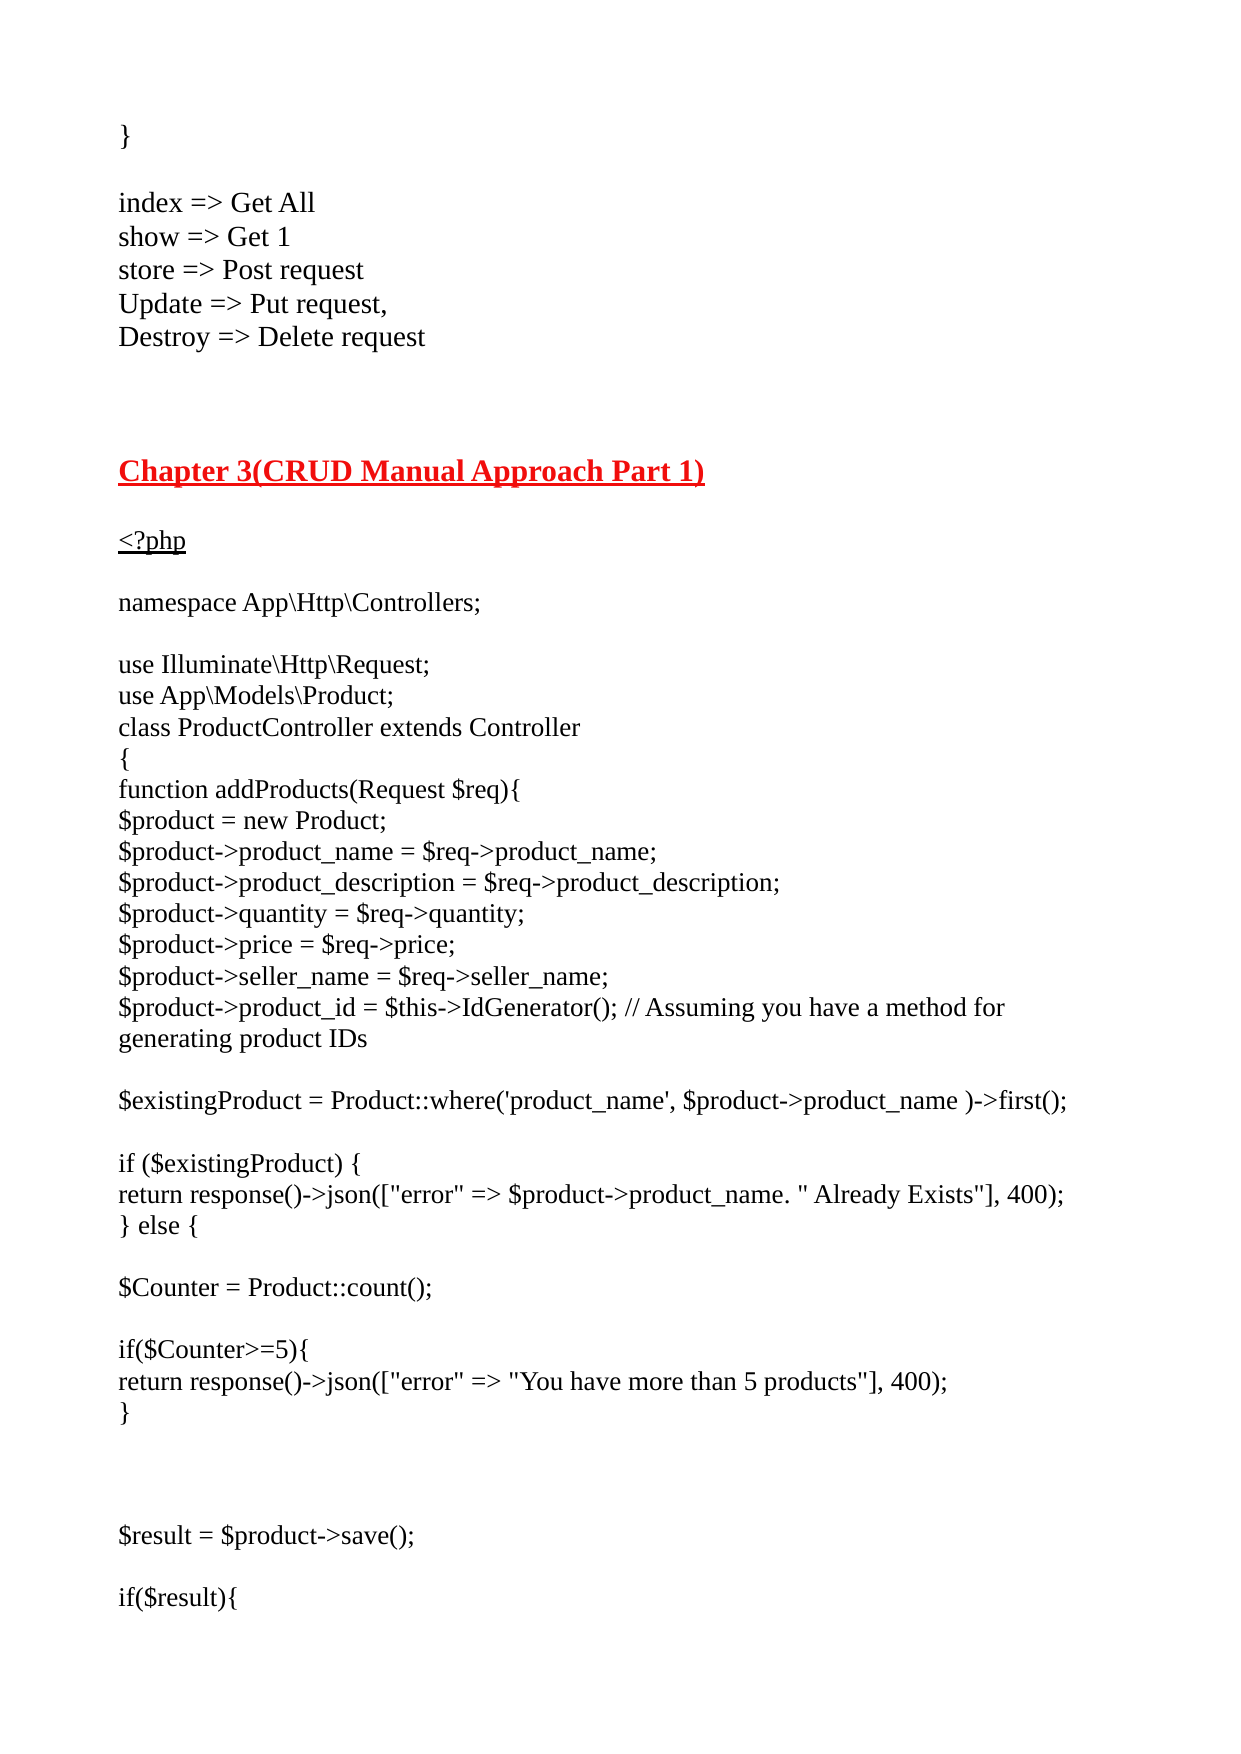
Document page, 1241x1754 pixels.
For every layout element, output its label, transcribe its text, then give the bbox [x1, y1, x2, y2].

text $product->price = $req->price; [118, 929, 1122, 960]
text show => Get 1 [118, 219, 1122, 252]
text if ($existingProduct) { [118, 1147, 1122, 1178]
text { [118, 742, 1122, 773]
text <?php [118, 524, 1122, 555]
text $result = $product->save(); [118, 1519, 1122, 1550]
text } [118, 118, 1122, 152]
text $product = new Product; [118, 804, 1122, 835]
text index => Get All [118, 185, 1122, 219]
text $Counter = Product::count(); [118, 1271, 1122, 1302]
text return response()->json(["error" => "You have more than 5 products"], 400); [118, 1365, 1122, 1396]
text Chapter 3(CRUD Manual Approach Part 1) [118, 452, 1122, 488]
text use Illuminate\Http\Request; [118, 648, 1122, 679]
text use App\Models\Product; [118, 679, 1122, 711]
text $product->quantity = $req->quantity; [118, 897, 1122, 929]
text class ProductController extends Controller [118, 711, 1122, 742]
text function addProducts(Request $req){ [118, 773, 1122, 804]
text $product->product_id = $this->IdGenerator(); // Assuming you have a method for generating product IDs [118, 991, 1122, 1053]
text } [118, 1396, 1122, 1427]
text $product->product_description = $req->product_description; [118, 866, 1122, 897]
text $product->seller_name = $req->seller_name; [118, 960, 1122, 991]
text store => Post request [118, 252, 1122, 286]
text $existingProduct = Product::where('product_name', $product->product_name )->first(); [118, 1084, 1122, 1116]
text Destroy => Delete request [118, 319, 1122, 353]
text } else { [118, 1209, 1122, 1240]
text namespace App\Http\Controllers; [118, 586, 1122, 617]
text if($result){ [118, 1581, 1122, 1612]
text $product->product_name = $req->product_name; [118, 835, 1122, 866]
text return response()->json(["error" => $product->product_name. " Already Exists"], 400); [118, 1178, 1122, 1209]
text Update => Put request, [118, 286, 1122, 319]
text if($Counter>=5){ [118, 1333, 1122, 1365]
